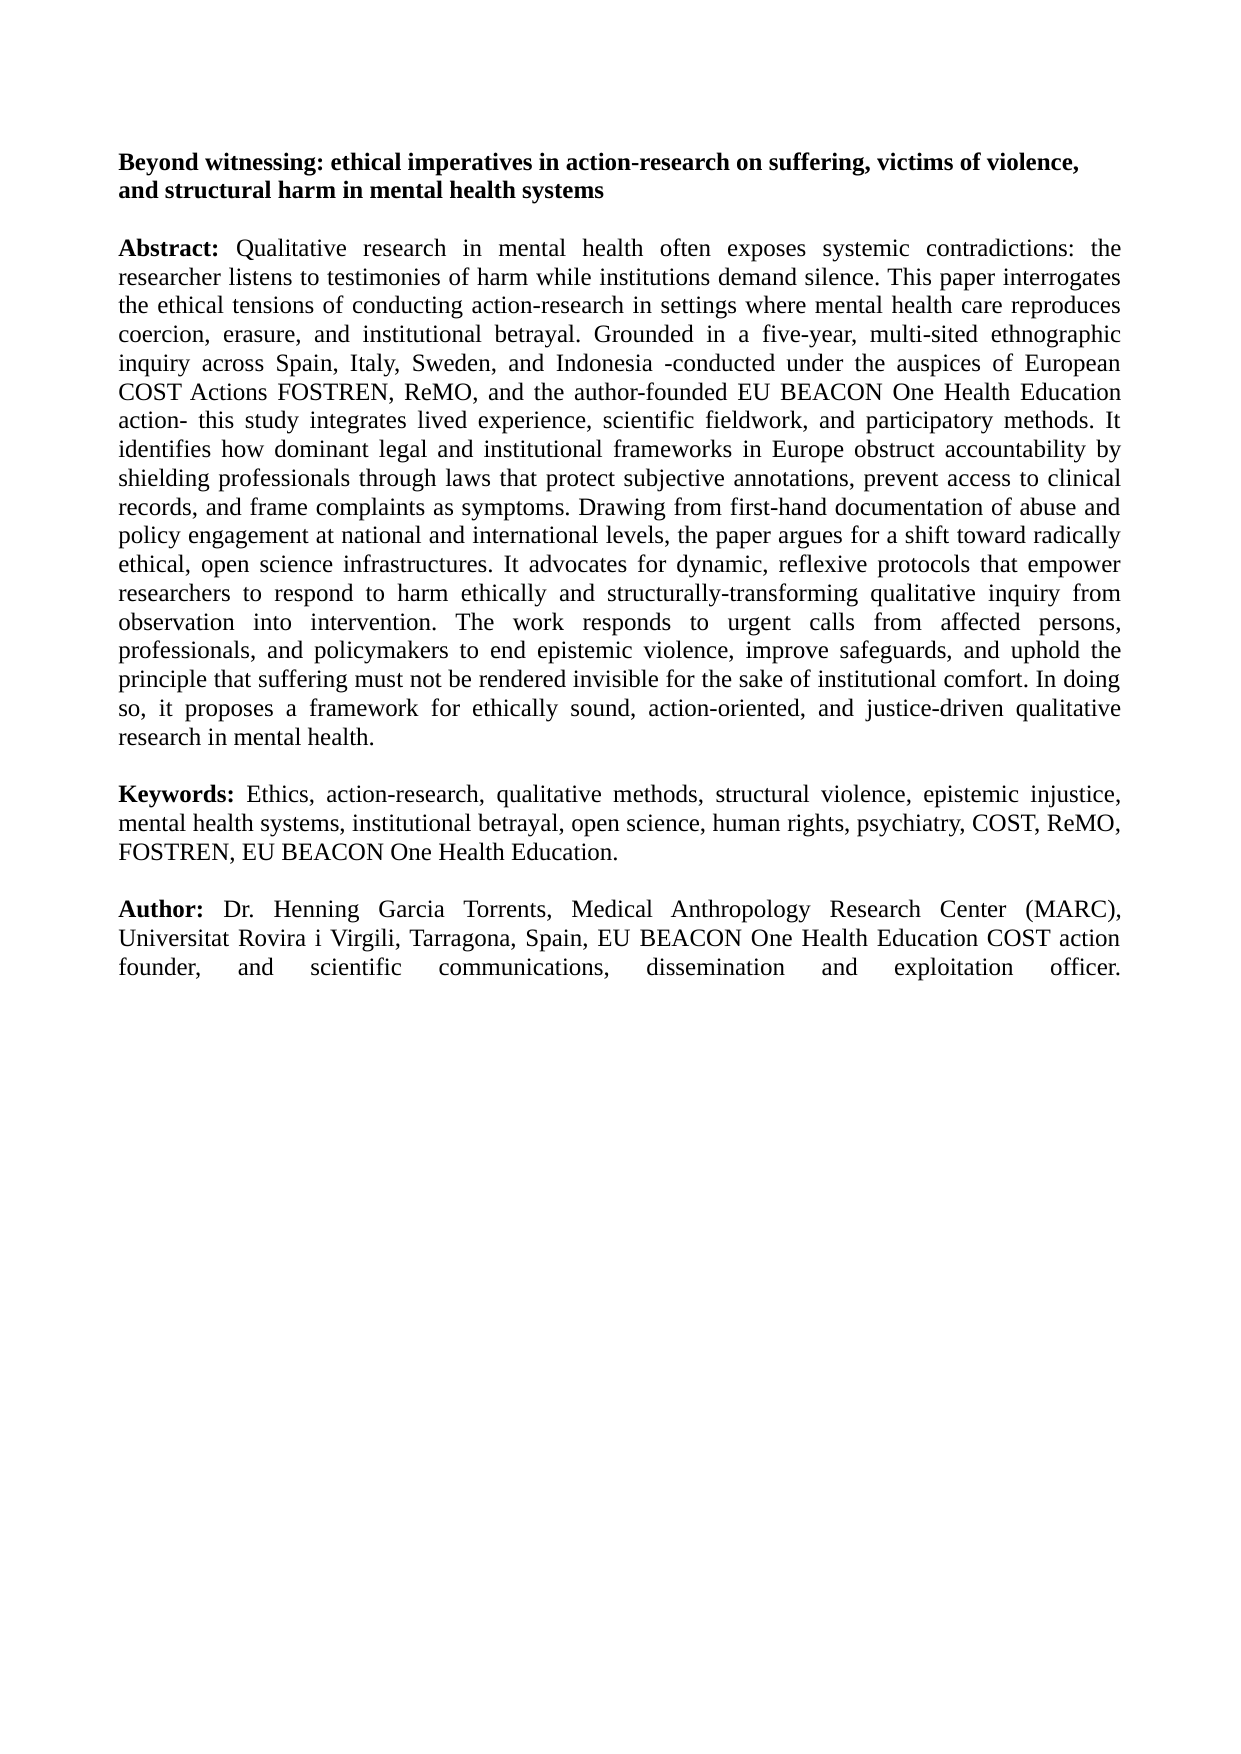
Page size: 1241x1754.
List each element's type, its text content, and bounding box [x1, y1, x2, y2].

text Author: Dr. Henning Garcia Torrents, Medical Anthropology Research Center (MARC), Universitat Rovira i Virgili, Tarragona, Spain, EU BEACON One Health Education COST action founder, and scientific communications, dissemination and exploitation officer. [118, 866, 1122, 1009]
text Keywords: Ethics, action-research, qualitative methods, structural violence, epistemic injustice, mental health systems, institutional betrayal, open science, human rights, psychiatry, COST, ReMO, FOSTREN, EU BEACON One Health Education. [118, 751, 1122, 866]
text Abstract: Qualitative research in mental health often exposes systemic contradictions: the researcher listens to testimonies of harm while institutions demand silence. This paper interrogates the ethical tensions of conducting action-research in settings where mental health care reproduces coercion, erasure, and institutional betrayal. Grounded in a five-year, multi-sited ethnographic inquiry across Spain, Italy, Sweden, and Indonesia -conducted under the auspices of European COST Actions FOSTREN, ReMO, and the author-founded EU BEACON One Health Education action- this study integrates lived experience, scientific fieldwork, and participatory methods. It identifies how dominant legal and institutional frameworks in Europe obstruct accountability by shielding professionals through laws that protect subjective annotations, prevent access to clinical records, and frame complaints as symptoms. Drawing from first-hand documentation of abuse and policy engagement at national and international levels, the paper argues for a shift toward radically ethical, open science infrastructures. It advocates for dynamic, reflexive protocols that empower researchers to respond to harm ethically and structurally-transforming qualitative inquiry from observation into intervention. The work responds to urgent calls from affected persons, professionals, and policymakers to end epistemic violence, improve safeguards, and uphold the principle that suffering must not be rendered invisible for the sake of institutional comfort. In doing so, it proposes a framework for ethically sound, action-oriented, and justice-driven qualitative research in mental health. [118, 204, 1122, 751]
text Beyond witnessing: ethical imperatives in action-research on suffering, victims of violence, and structural harm in mental health systems [118, 147, 1122, 204]
